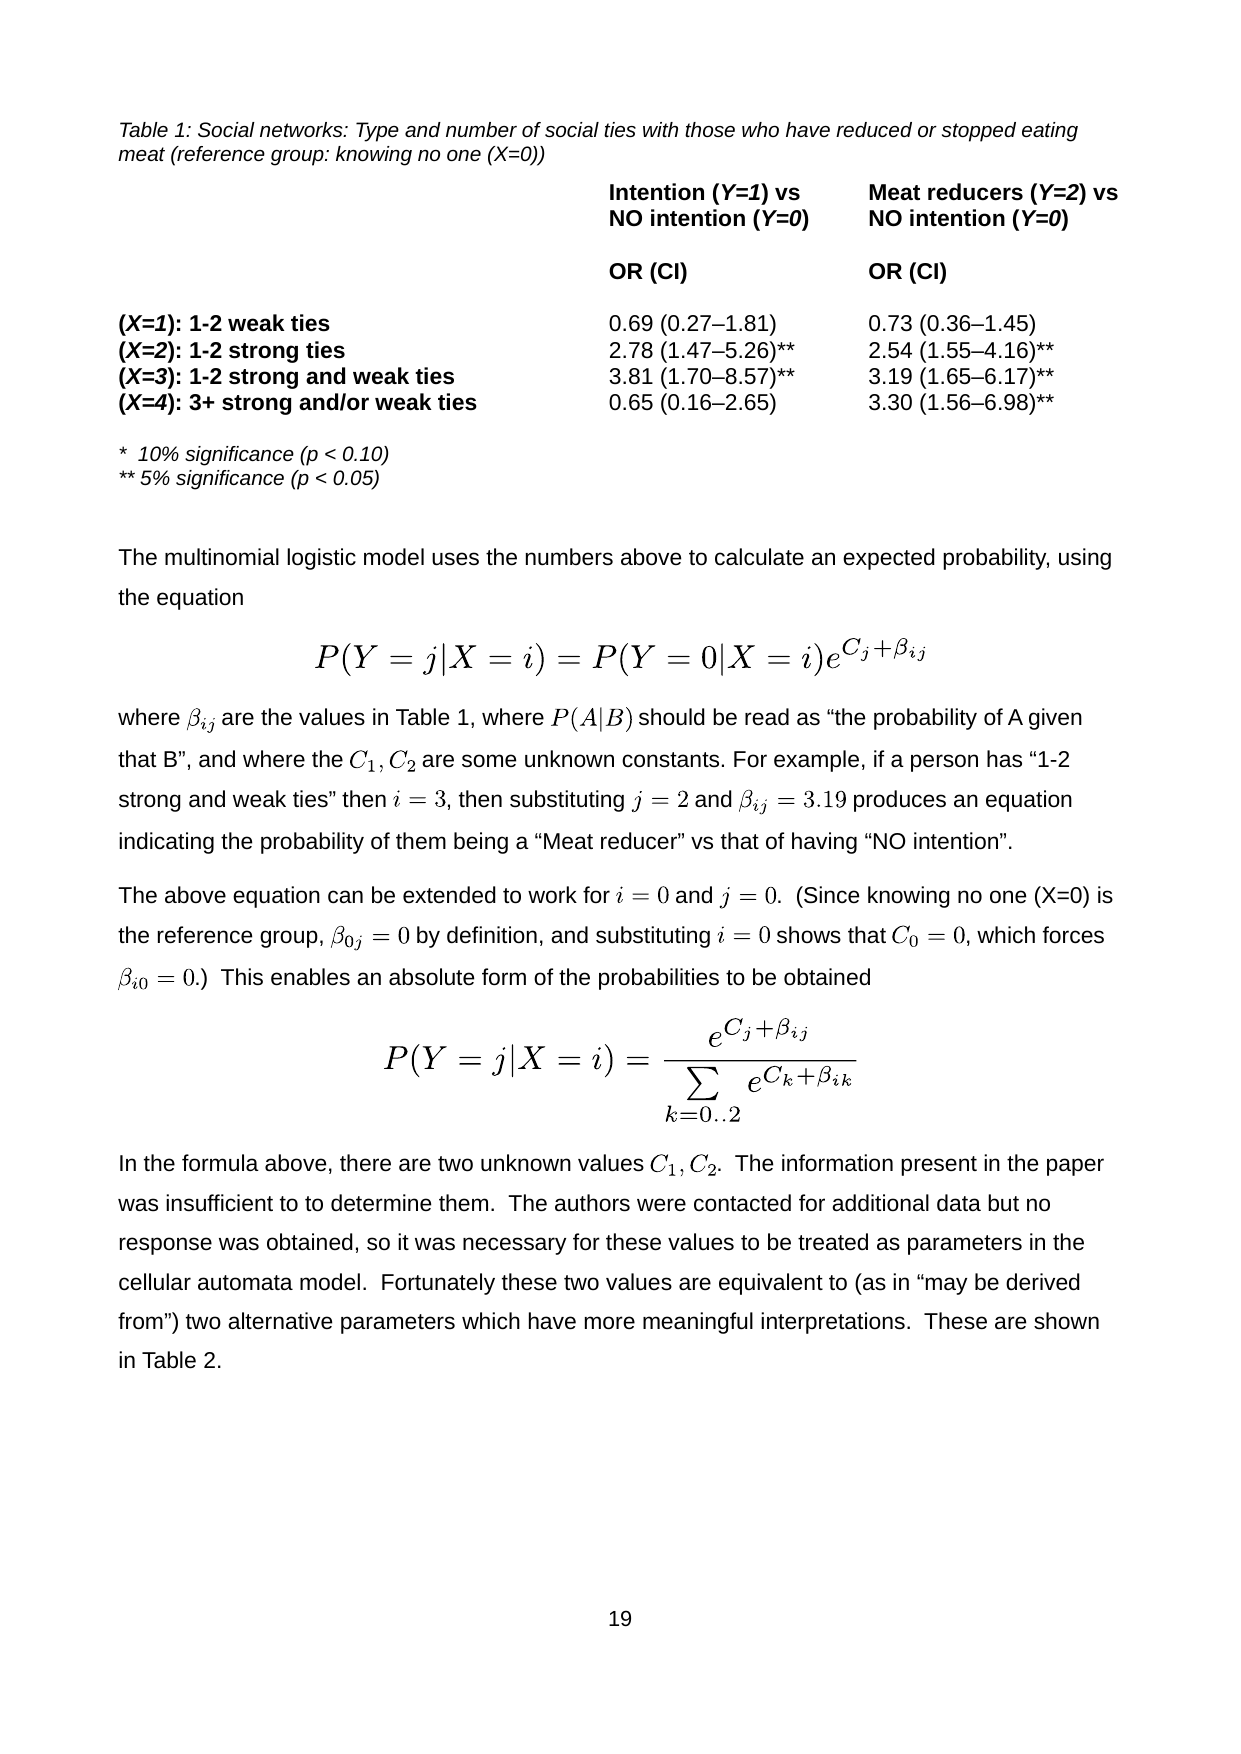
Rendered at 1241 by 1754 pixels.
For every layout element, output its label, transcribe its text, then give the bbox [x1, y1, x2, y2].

table_cell 0.65 (0.16–2.65) [609, 389, 868, 442]
table_cell 0.73 (0.36–1.45) [868, 310, 1123, 337]
text In the formula above, there are two unknown values . The information present in the paper was insufficient to to determine them. The authors were contacted for additional data but no response was obtained, so it was necessary for these values to be treated as parameters in the cellular automata model. Fortunately these two values are equivalent to (as in “may be derived from”) two alternative parameters which have more meaningful interpretations. These are shown in Table 2. [118, 1150, 1122, 1374]
table_cell (X=4): 3+ strong and/or weak ties [118, 389, 609, 442]
table_cell 2.54 (1.55–4.16)** [868, 337, 1123, 363]
text The above equation can be extended to work for and . (Since knowing no one (X=0) is the reference group, by definition, and substituting shows that , which forces .) This enables an absolute form of the probabilities to be obtained [118, 882, 1122, 990]
table_cell 0.69 (0.27–1.81) [609, 310, 868, 337]
table_cell (X=3): 1-2 strong and weak ties [118, 363, 609, 389]
table_cell 3.19 (1.65–6.17)** [868, 363, 1123, 389]
table_cell 2.78 (1.47–5.26)** [609, 337, 868, 363]
text The multinomial logistic model uses the numbers above to calculate an expected probability, using the equation [118, 544, 1122, 610]
text * 10% significance (p < 0.10) [118, 442, 1122, 466]
text Table 1: Social networks: Type and number of social ties with those who have reduced or stopped eating meat (reference group: knowing no one (X=0)) [118, 118, 1122, 166]
table_cell (X=1): 1-2 weak ties [118, 310, 609, 337]
text ** 5% significance (p < 0.05) [118, 466, 1122, 490]
table_cell 3.81 (1.70–8.57)** [609, 363, 868, 389]
table_header [118, 179, 609, 310]
table_header Meat reducers (Y=2) vs NO intention (Y=0) OR (CI) [868, 179, 1123, 310]
text where are the values in Table 1, where should be read as “the probability of A given that B”, and where the are some unknown constants. For example, if a person has “1-2 strong and weak ties” then , then substituting and produces an equation indicating the probability of them being a “Meat reducer” vs that of having “NO intention”. [118, 704, 1122, 854]
table_cell 3.30 (1.56–6.98)** [868, 389, 1123, 442]
table_header Intention (Y=1) vs NO intention (Y=0) OR (CI) [609, 179, 868, 310]
table_cell (X=2): 1-2 strong ties [118, 337, 609, 363]
